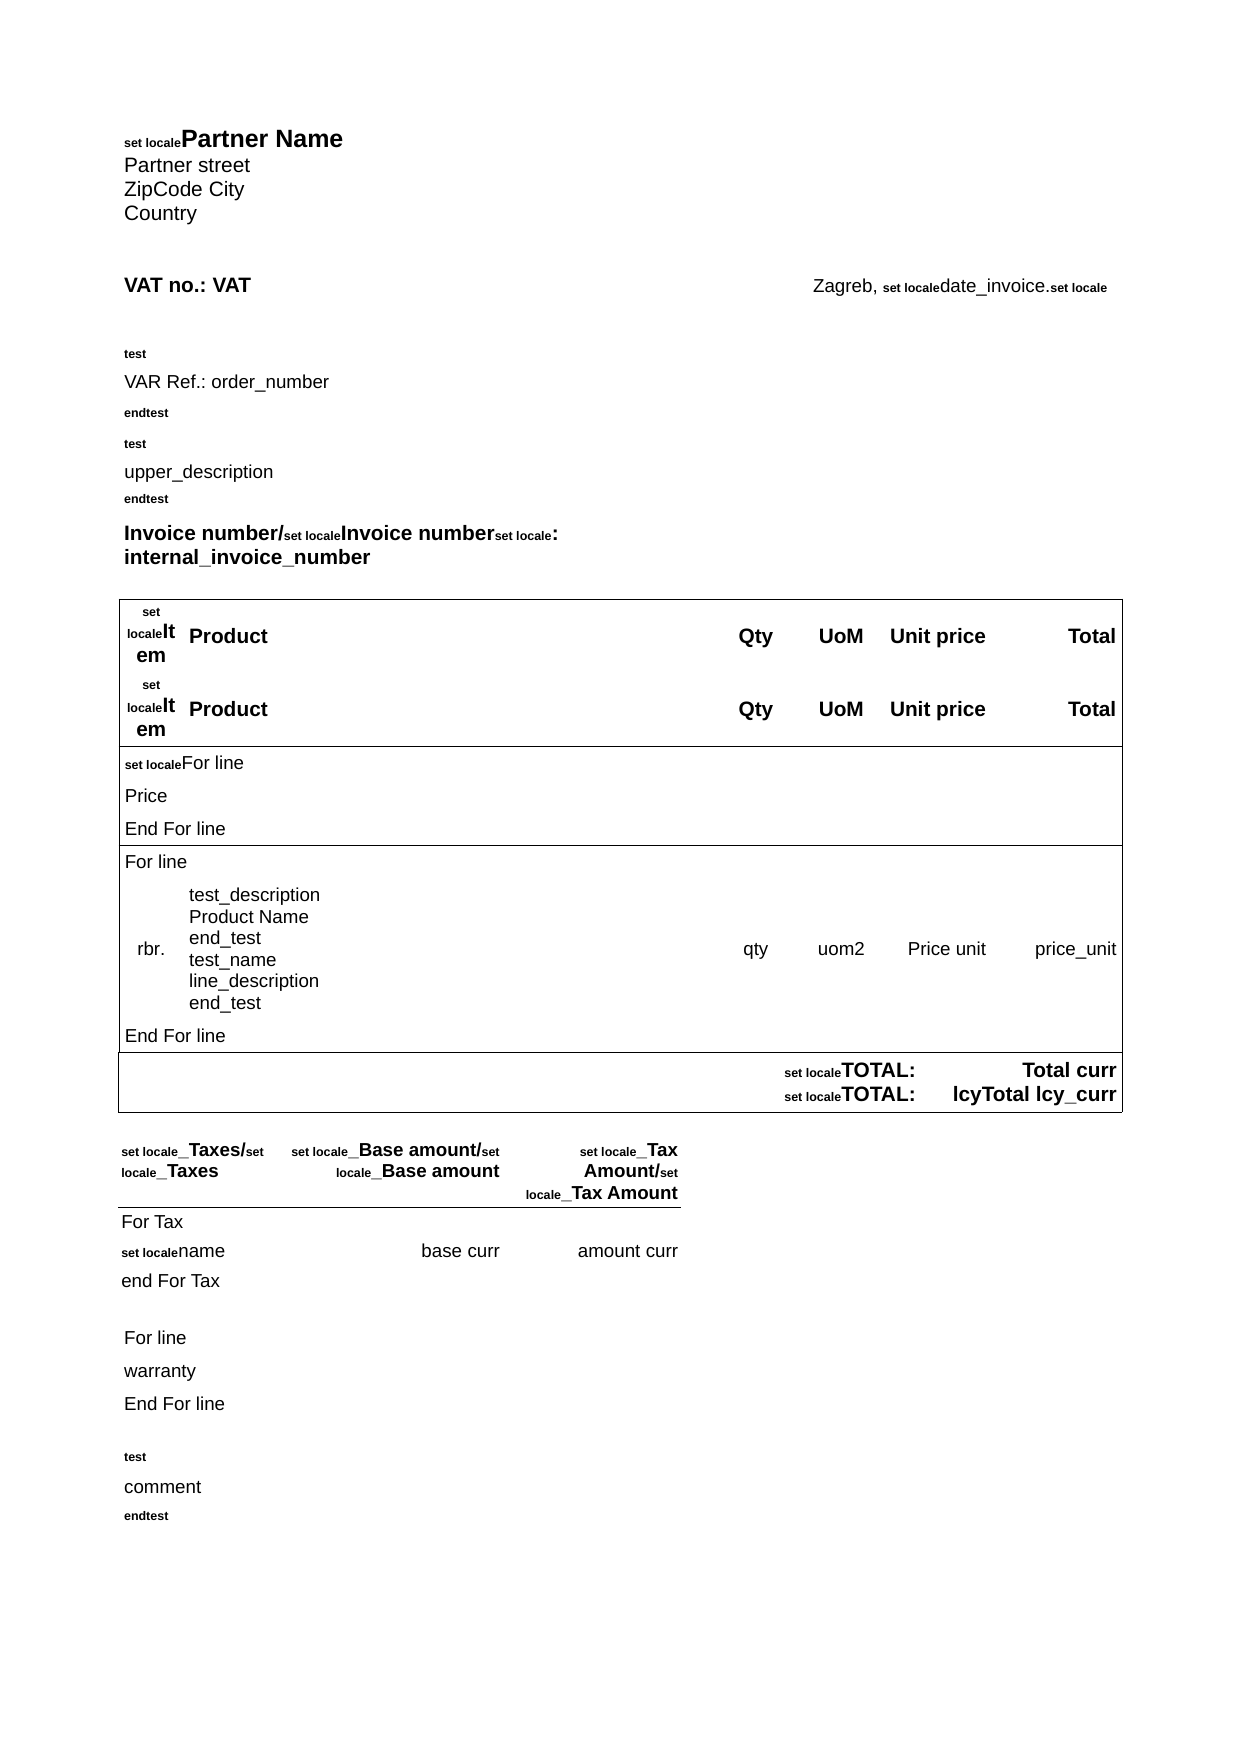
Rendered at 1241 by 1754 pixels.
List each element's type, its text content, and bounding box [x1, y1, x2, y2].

table_cell End For line [120, 812, 1122, 845]
table_cell [681, 1267, 821, 1297]
table_header set locale_Base amount/set locale_Base amount [284, 1136, 502, 1206]
table_cell End For line [118, 1387, 1122, 1420]
table_header [681, 1136, 821, 1206]
table_cell Total [992, 672, 1122, 746]
table_cell endtest [118, 482, 720, 515]
table_cell UoM [803, 672, 879, 746]
table_cell [821, 1267, 1122, 1297]
table_cell rbr. [120, 878, 183, 1019]
table_cell [720, 428, 1122, 461]
table_cell End For line [120, 1019, 1122, 1052]
table_cell [821, 1237, 1122, 1267]
table_cell Price [120, 779, 1122, 812]
table_cell qty [708, 878, 803, 1019]
table_cell [720, 302, 1122, 337]
table_cell VAR Ref.: order_number [118, 371, 1122, 392]
table_cell Invoice number/set localeInvoice numberset locale: internal_invoice_number [118, 515, 720, 574]
table_cell [118, 302, 720, 337]
table_cell [720, 515, 1122, 574]
table_header [821, 1136, 1122, 1206]
table_cell test [118, 428, 720, 461]
table_cell base curr [284, 1237, 502, 1267]
table_header set localePartner Name Partner street ZipCode City Country VAT no.: VAT [118, 118, 720, 302]
table_cell warranty [118, 1354, 1122, 1387]
table_cell Price unit [879, 878, 992, 1019]
table_header For line [118, 1321, 1122, 1354]
table_cell [681, 1206, 821, 1237]
table_header set locale_Tax Amount/set locale_Tax Amount [502, 1136, 681, 1206]
table_header UoM [803, 600, 879, 672]
table_cell [720, 482, 1122, 515]
table_cell price_unit [992, 878, 1122, 1019]
table_cell test [118, 338, 720, 371]
table_cell comment [118, 1470, 1122, 1503]
table_cell uom2 [803, 878, 879, 1019]
table_cell Unit price [879, 672, 992, 746]
table_cell end For Tax [118, 1267, 681, 1297]
table_cell upper_description [118, 461, 1122, 482]
table_header set localeTOTAL: set localeTOTAL: [119, 1053, 921, 1112]
table_cell set localeFor line [120, 747, 1122, 779]
table_header Qty [708, 600, 803, 672]
table_cell [821, 1206, 1122, 1237]
table_cell Product [183, 672, 708, 746]
table_header test [118, 1444, 1122, 1470]
table_cell [681, 1237, 821, 1267]
table_cell amount curr [502, 1237, 681, 1267]
table_header Zagreb, set localedate_invoice.set locale [720, 118, 1122, 302]
table_cell Qty [708, 672, 803, 746]
table_cell [720, 392, 1122, 427]
table_header set locale_Taxes/set locale_Taxes [118, 1136, 283, 1206]
table_cell [720, 338, 1122, 371]
table_cell endtest [118, 392, 720, 427]
table_cell set localename [118, 1237, 283, 1267]
table_header set localeItem [120, 600, 183, 672]
table_cell For Tax [118, 1208, 681, 1237]
table_cell For line [120, 846, 1122, 878]
table_cell set localeItem [120, 672, 183, 746]
table_header Total [992, 600, 1122, 672]
table_cell test_description Product Name end_test test_name line_description end_test [183, 878, 708, 1019]
table_header Unit price [879, 600, 992, 672]
table_header Product [183, 600, 708, 672]
table_header Total curr lcyTotal lcy_curr [921, 1053, 1122, 1112]
table_cell endtest [118, 1503, 1122, 1528]
